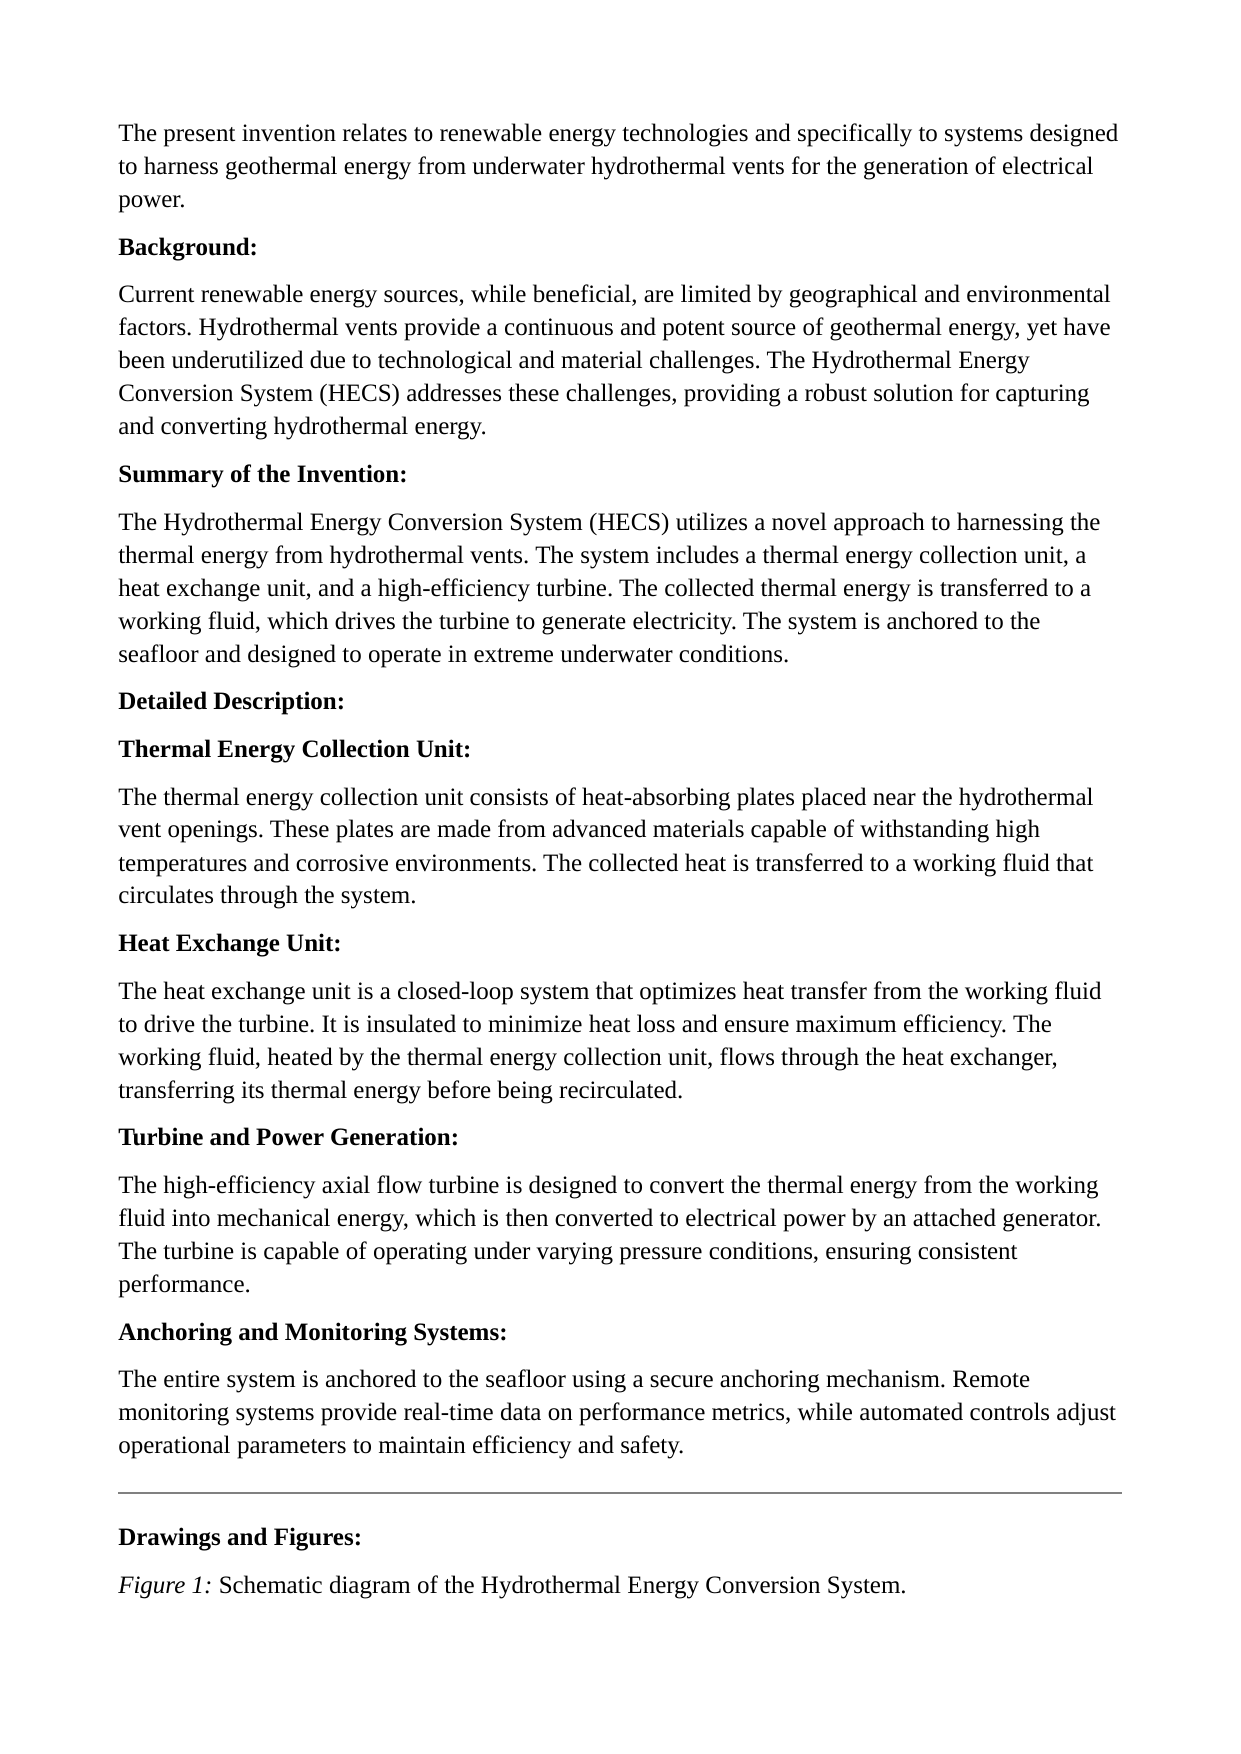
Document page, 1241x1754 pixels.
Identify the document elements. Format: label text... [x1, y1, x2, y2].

text The high-efficiency axial flow turbine is designed to convert the thermal energy from the working fluid into mechanical energy, which is then converted to electrical power by an attached generator. The turbine is capable of operating under varying pressure conditions, ensuring consistent performance. [118, 1170, 1122, 1298]
text Heat Exchange Unit: [118, 928, 1122, 957]
text The present invention relates to renewable energy technologies and specifically to systems designed to harness geothermal energy from underwater hydrothermal vents for the generation of electrical power. [118, 118, 1122, 213]
text Current renewable energy sources, while beneficial, are limited by geographical and environmental factors. Hydrothermal vents provide a continuous and potent source of geothermal energy, yet have been underutilized due to technological and material challenges. The Hydrothermal Energy Conversion System (HECS) addresses these challenges, providing a robust solution for capturing and converting hydrothermal energy. [118, 279, 1122, 440]
text The heat exchange unit is a closed-loop system that optimizes heat transfer from the working fluid to drive the turbine. It is insulated to minimize heat loss and ensure maximum efficiency. The working fluid, heated by the thermal energy collection unit, flows through the heat exchanger, transferring its thermal energy before being recirculated. [118, 976, 1122, 1104]
text Background: [118, 232, 1122, 261]
text Turbine and Power Generation: [118, 1122, 1122, 1151]
text Detailed Description: [118, 686, 1122, 715]
text Drawings and Figures: [118, 1522, 1122, 1551]
text Thermal Energy Collection Unit: [118, 734, 1122, 763]
text The thermal energy collection unit consists of heat-absorbing plates placed near the hydrothermal vent openings. These plates are made from advanced materials capable of withstanding high temperatures and corrosive environments. The collected heat is transferred to a working fluid that circulates through the system. [118, 782, 1122, 909]
text The entire system is anchored to the seafloor using a secure anchoring mechanism. Remote monitoring systems provide real-time data on performance metrics, while automated controls adjust operational parameters to maintain efficiency and safety. [118, 1364, 1122, 1459]
text Summary of the Invention: [118, 459, 1122, 488]
text The Hydrothermal Energy Conversion System (HECS) utilizes a novel approach to harnessing the thermal energy from hydrothermal vents. The system includes a thermal energy collection unit, a heat exchange unit, and a high-efficiency turbine. The collected thermal energy is transferred to a working fluid, which drives the turbine to generate electricity. The system is anchored to the seafloor and designed to operate in extreme underwater conditions. [118, 507, 1122, 667]
text Figure 1: Schematic diagram of the Hydrothermal Energy Conversion System. [118, 1570, 1122, 1599]
text Anchoring and Monitoring Systems: [118, 1317, 1122, 1346]
